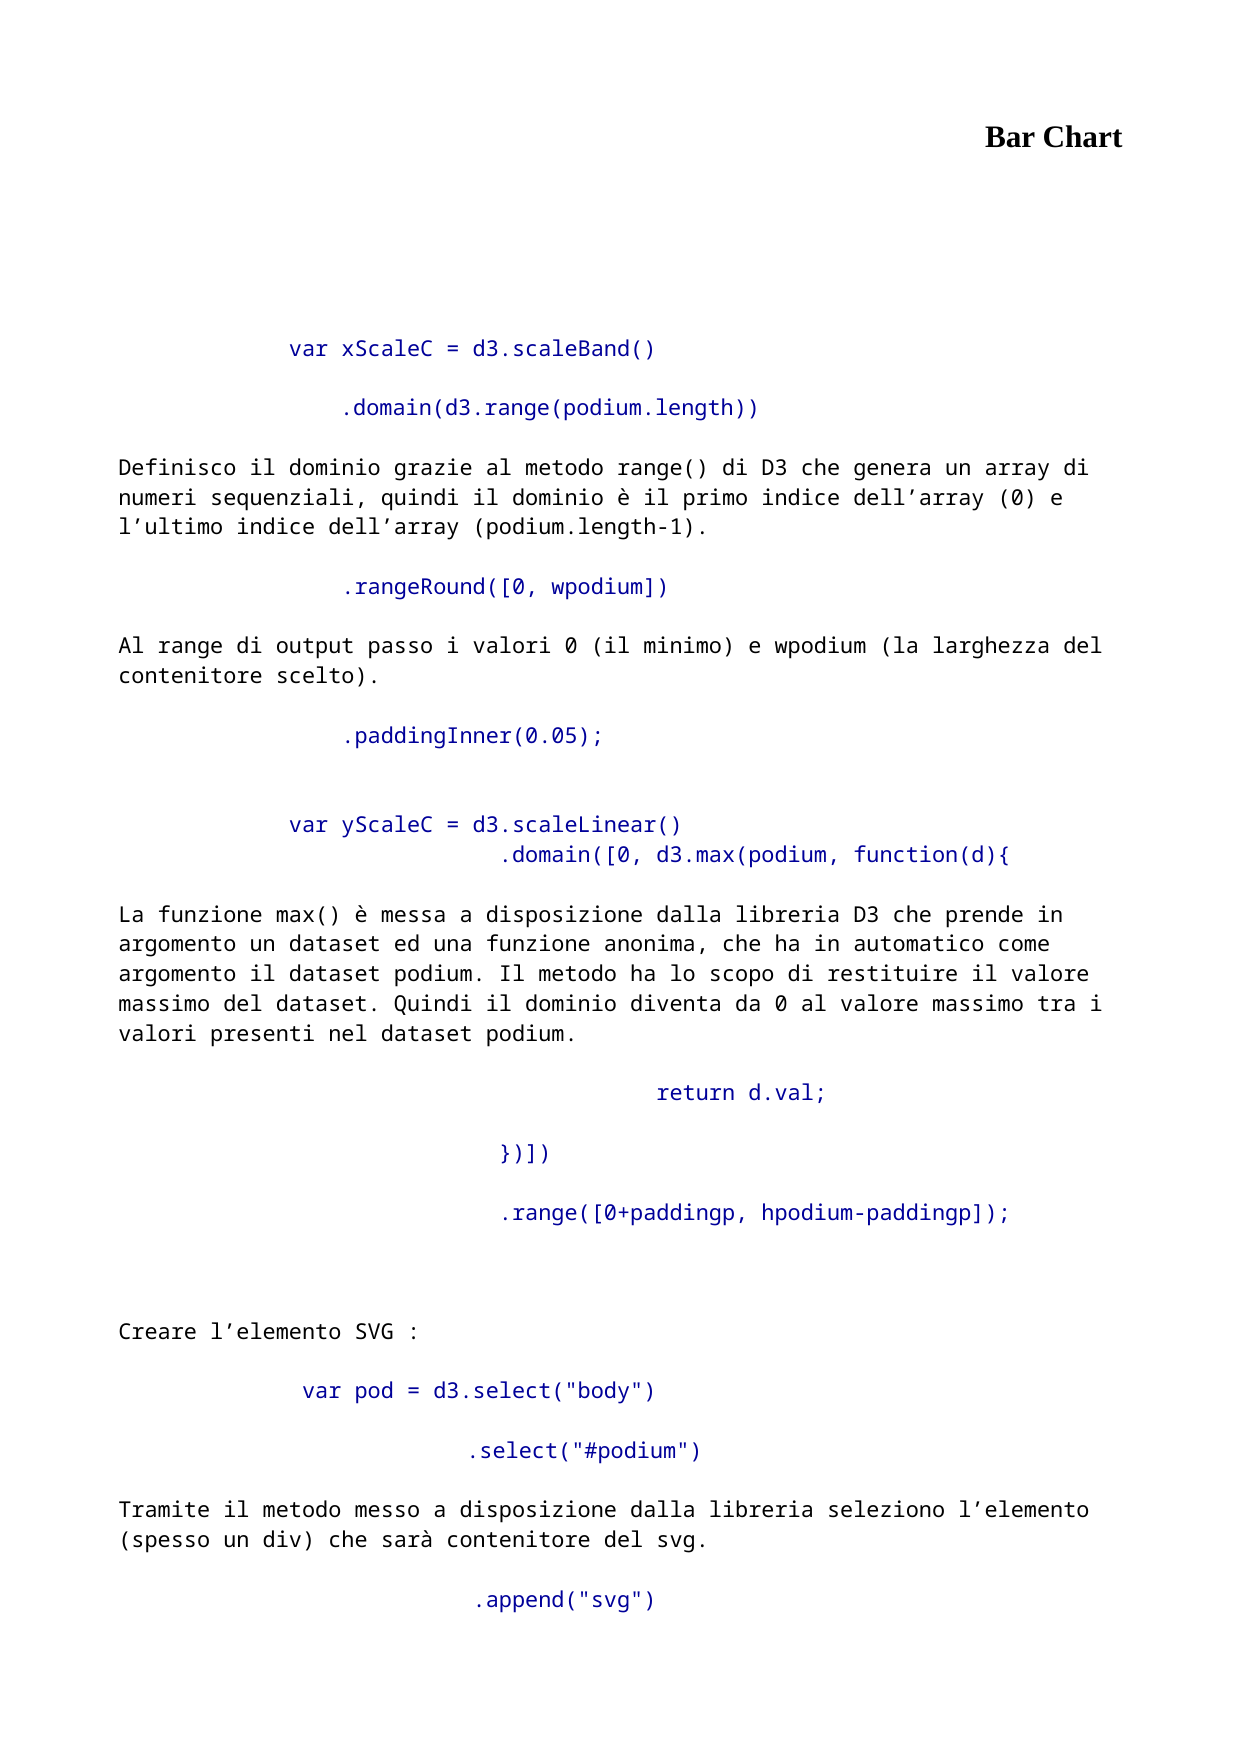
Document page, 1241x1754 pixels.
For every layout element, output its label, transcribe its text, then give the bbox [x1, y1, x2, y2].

text return d.val; [118, 1077, 1122, 1107]
text var pod = d3.select("body") [118, 1375, 1122, 1405]
text .append("svg") [118, 1584, 1122, 1613]
text .domain(d3.range(podium.length)) [118, 362, 1122, 422]
text var xScaleC = d3.scaleBand() [118, 332, 1122, 362]
text var yScaleC = d3.scaleLinear() [118, 809, 1122, 839]
text .select("#podium") [118, 1405, 1122, 1464]
text Definisco il dominio grazie al metodo range() di D3 che genera un array di numeri sequenziali, quindi il dominio è il primo indice dell’array (0) e l’ultimo indice dell’array (podium.length-1). [118, 452, 1122, 541]
text .domain([0, d3.max(podium, function(d){ [118, 839, 1122, 869]
text })]) [118, 1137, 1122, 1167]
text La funzione max() è messa a disposizione dalla libreria D3 che prende in argomento un dataset ed una funzione anonima, che ha in automatico come argomento il dataset podium. Il metodo ha lo scopo di restituire il valore massimo del dataset. Quindi il dominio diventa da 0 al valore massimo tra i valori presenti nel dataset podium. [118, 898, 1122, 1047]
text Tramite il metodo messo a disposizione dalla libreria seleziono l’elemento (spesso un div) che sarà contenitore del svg. [118, 1494, 1122, 1554]
text Creare l’elemento SVG : [118, 1316, 1122, 1345]
text .paddingInner(0.05); [118, 720, 1122, 749]
text Al range di output passo i valori 0 (il minimo) e wpodium (la larghezza del contenitore scelto). [118, 630, 1122, 690]
text .rangeRound([0, wpodium]) [118, 571, 1122, 601]
text .range([0+paddingp, hpodium-paddingp]); [118, 1196, 1122, 1226]
